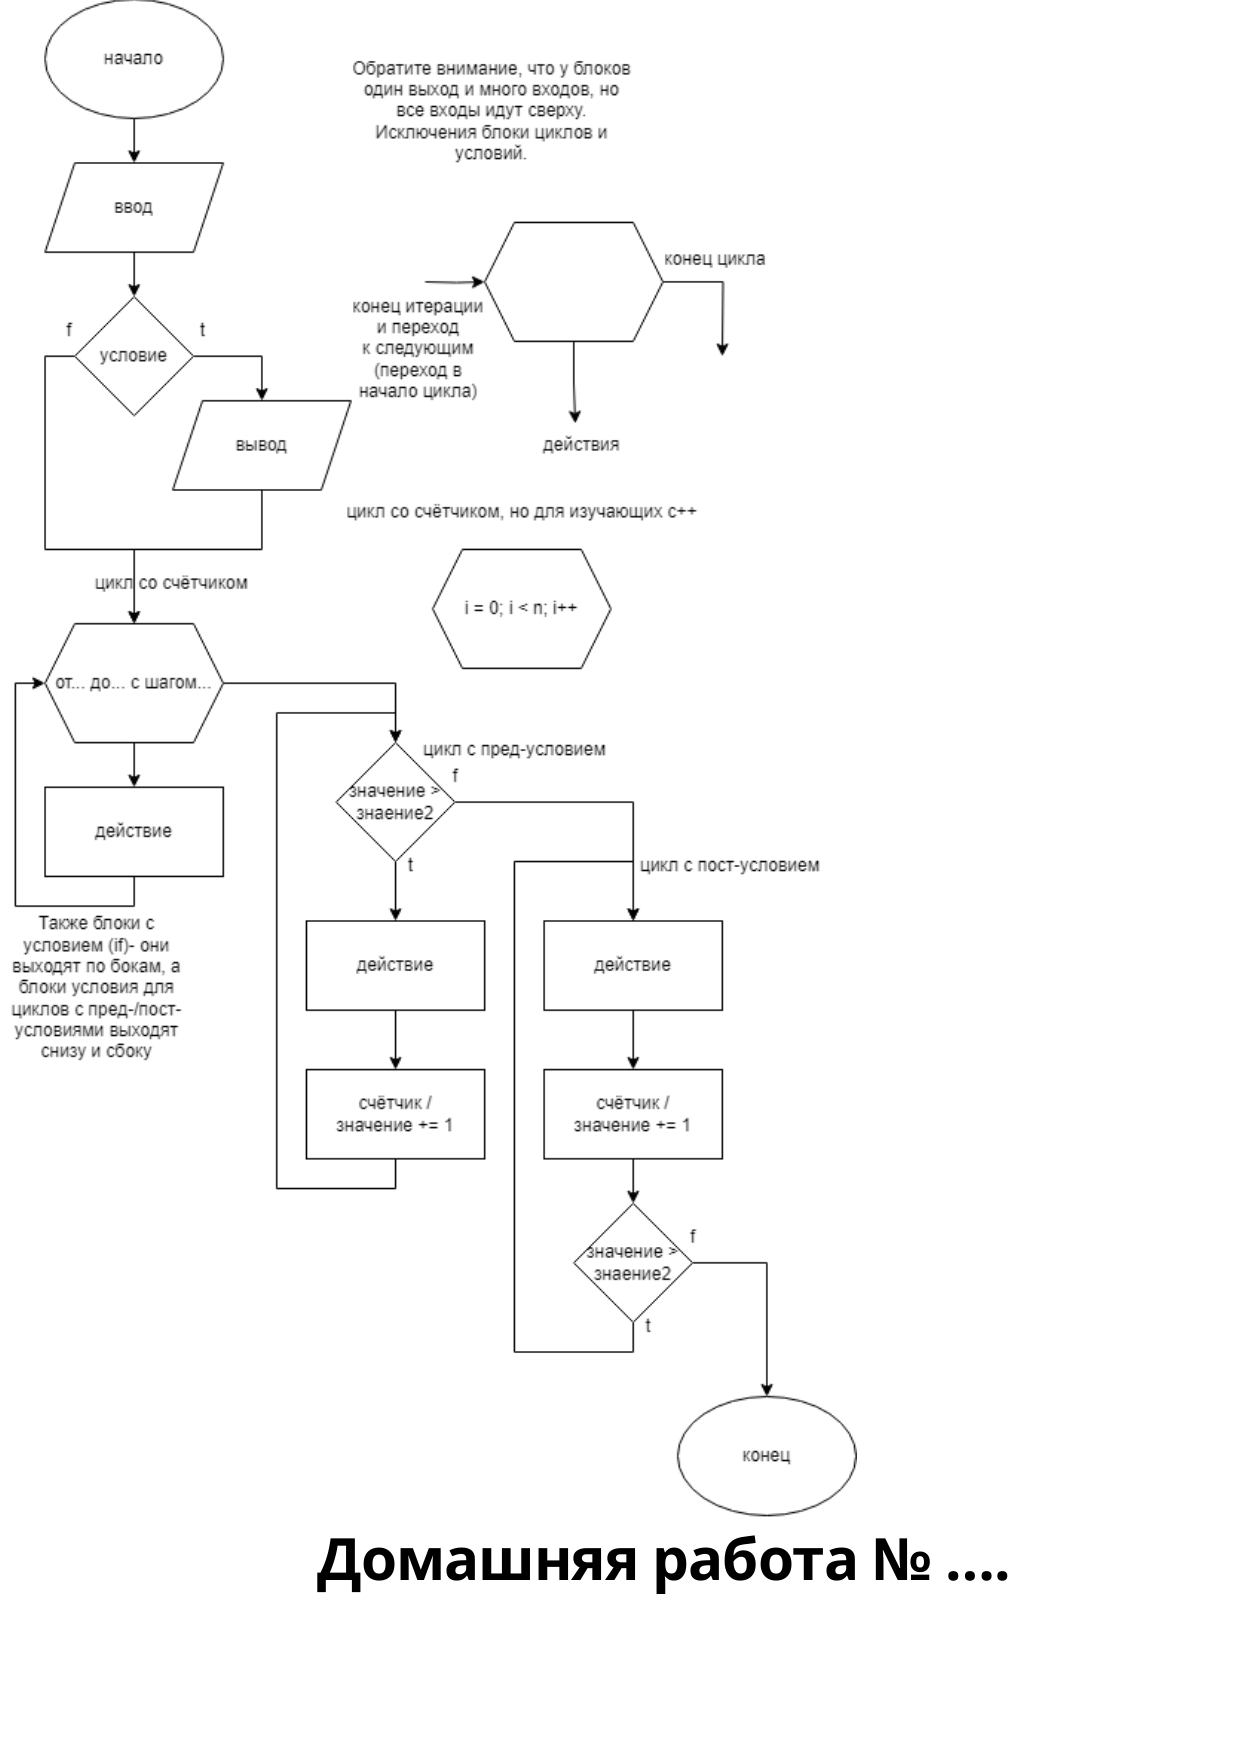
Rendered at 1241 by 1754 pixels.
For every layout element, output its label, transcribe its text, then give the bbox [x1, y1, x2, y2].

title Домашняя работа № …. [177, 118, 1152, 1597]
picture [0, 0, 857, 1518]
